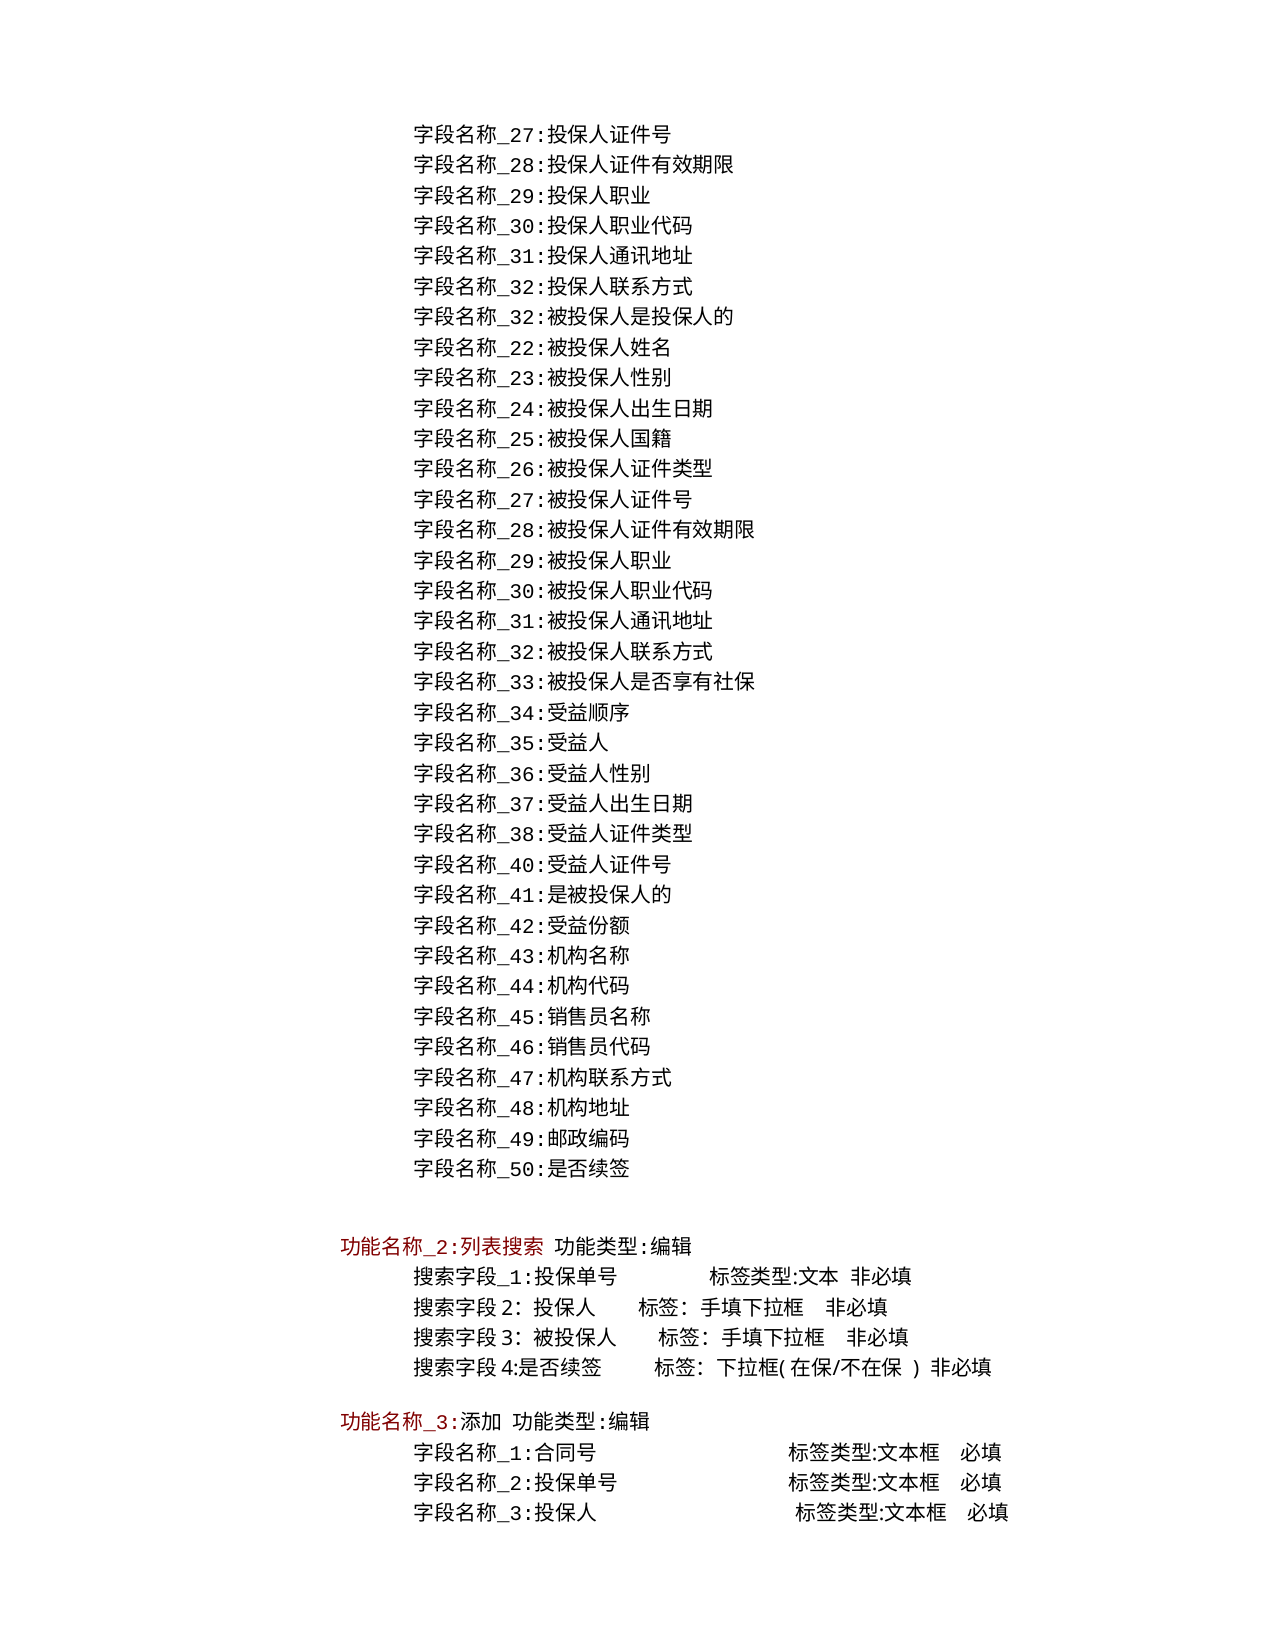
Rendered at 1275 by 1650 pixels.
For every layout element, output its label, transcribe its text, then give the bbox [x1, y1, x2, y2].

text 字段名称_1:合同号 标签类型:文本框 必填 [118, 1436, 1157, 1466]
text 字段名称_46:销售员代码 [118, 1031, 1157, 1061]
text 字段名称_29:投保人职业 [118, 179, 1157, 209]
text 功能名称_3:添加 功能类型:编辑 [118, 1405, 1157, 1436]
text 字段名称_48:机构地址 [118, 1091, 1157, 1122]
text 字段名称_3:投保人 标签类型:文本框 必填 [118, 1497, 1157, 1527]
text 字段名称_44:机构代码 [118, 970, 1157, 1000]
text 字段名称_22:被投保人姓名 [118, 331, 1157, 361]
text 字段名称_30:投保人职业代码 [118, 209, 1157, 240]
text 字段名称_30:被投保人职业代码 [118, 574, 1157, 605]
text 字段名称_35:受益人 [118, 726, 1157, 757]
text 搜索字段2：投保人 标签：手填下拉框 非必填 [118, 1291, 1157, 1321]
text 字段名称_32:投保人联系方式 [118, 270, 1157, 301]
text 字段名称_28:投保人证件有效期限 [118, 148, 1157, 179]
text 字段名称_27:被投保人证件号 [118, 483, 1157, 513]
text 字段名称_31:投保人通讯地址 [118, 240, 1157, 270]
text 字段名称_47:机构联系方式 [118, 1061, 1157, 1091]
text 字段名称_49:邮政编码 [118, 1122, 1157, 1152]
text 字段名称_29:被投保人职业 [118, 544, 1157, 574]
text 字段名称_33:被投保人是否享有社保 [118, 666, 1157, 696]
text 字段名称_50:是否续签 [118, 1152, 1157, 1183]
text 字段名称_26:被投保人证件类型 [118, 453, 1157, 483]
text 字段名称_42:受益份额 [118, 909, 1157, 939]
text 字段名称_40:受益人证件号 [118, 848, 1157, 878]
text 字段名称_36:受益人性别 [118, 757, 1157, 787]
text 字段名称_23:被投保人性别 [118, 361, 1157, 392]
text 搜索字段_1:投保单号 标签类型:文本 非必填 [118, 1260, 1157, 1291]
text 功能名称_2:列表搜索 功能类型:编辑 [118, 1230, 1157, 1260]
text 搜索字段4:是否续签 标签：下拉框( 在保/不在保 ) 非必填 [118, 1351, 1157, 1382]
text 字段名称_24:被投保人出生日期 [118, 392, 1157, 422]
text 字段名称_32:被投保人联系方式 [118, 635, 1157, 666]
text 字段名称_31:被投保人通讯地址 [118, 605, 1157, 635]
text 字段名称_32:被投保人是投保人的 [118, 301, 1157, 331]
text 字段名称_37:受益人出生日期 [118, 787, 1157, 818]
text 字段名称_27:投保人证件号 [118, 118, 1157, 148]
text 字段名称_2:投保单号 标签类型:文本框 必填 [118, 1466, 1157, 1497]
text 字段名称_38:受益人证件类型 [118, 818, 1157, 848]
text 字段名称_45:销售员名称 [118, 1000, 1157, 1031]
text 字段名称_28:被投保人证件有效期限 [118, 513, 1157, 544]
text 搜索字段3：被投保人 标签：手填下拉框 非必填 [118, 1321, 1157, 1351]
text 字段名称_34:受益顺序 [118, 696, 1157, 726]
text 字段名称_25:被投保人国籍 [118, 422, 1157, 453]
text 字段名称_41:是被投保人的 [118, 878, 1157, 909]
text 字段名称_43:机构名称 [118, 939, 1157, 970]
